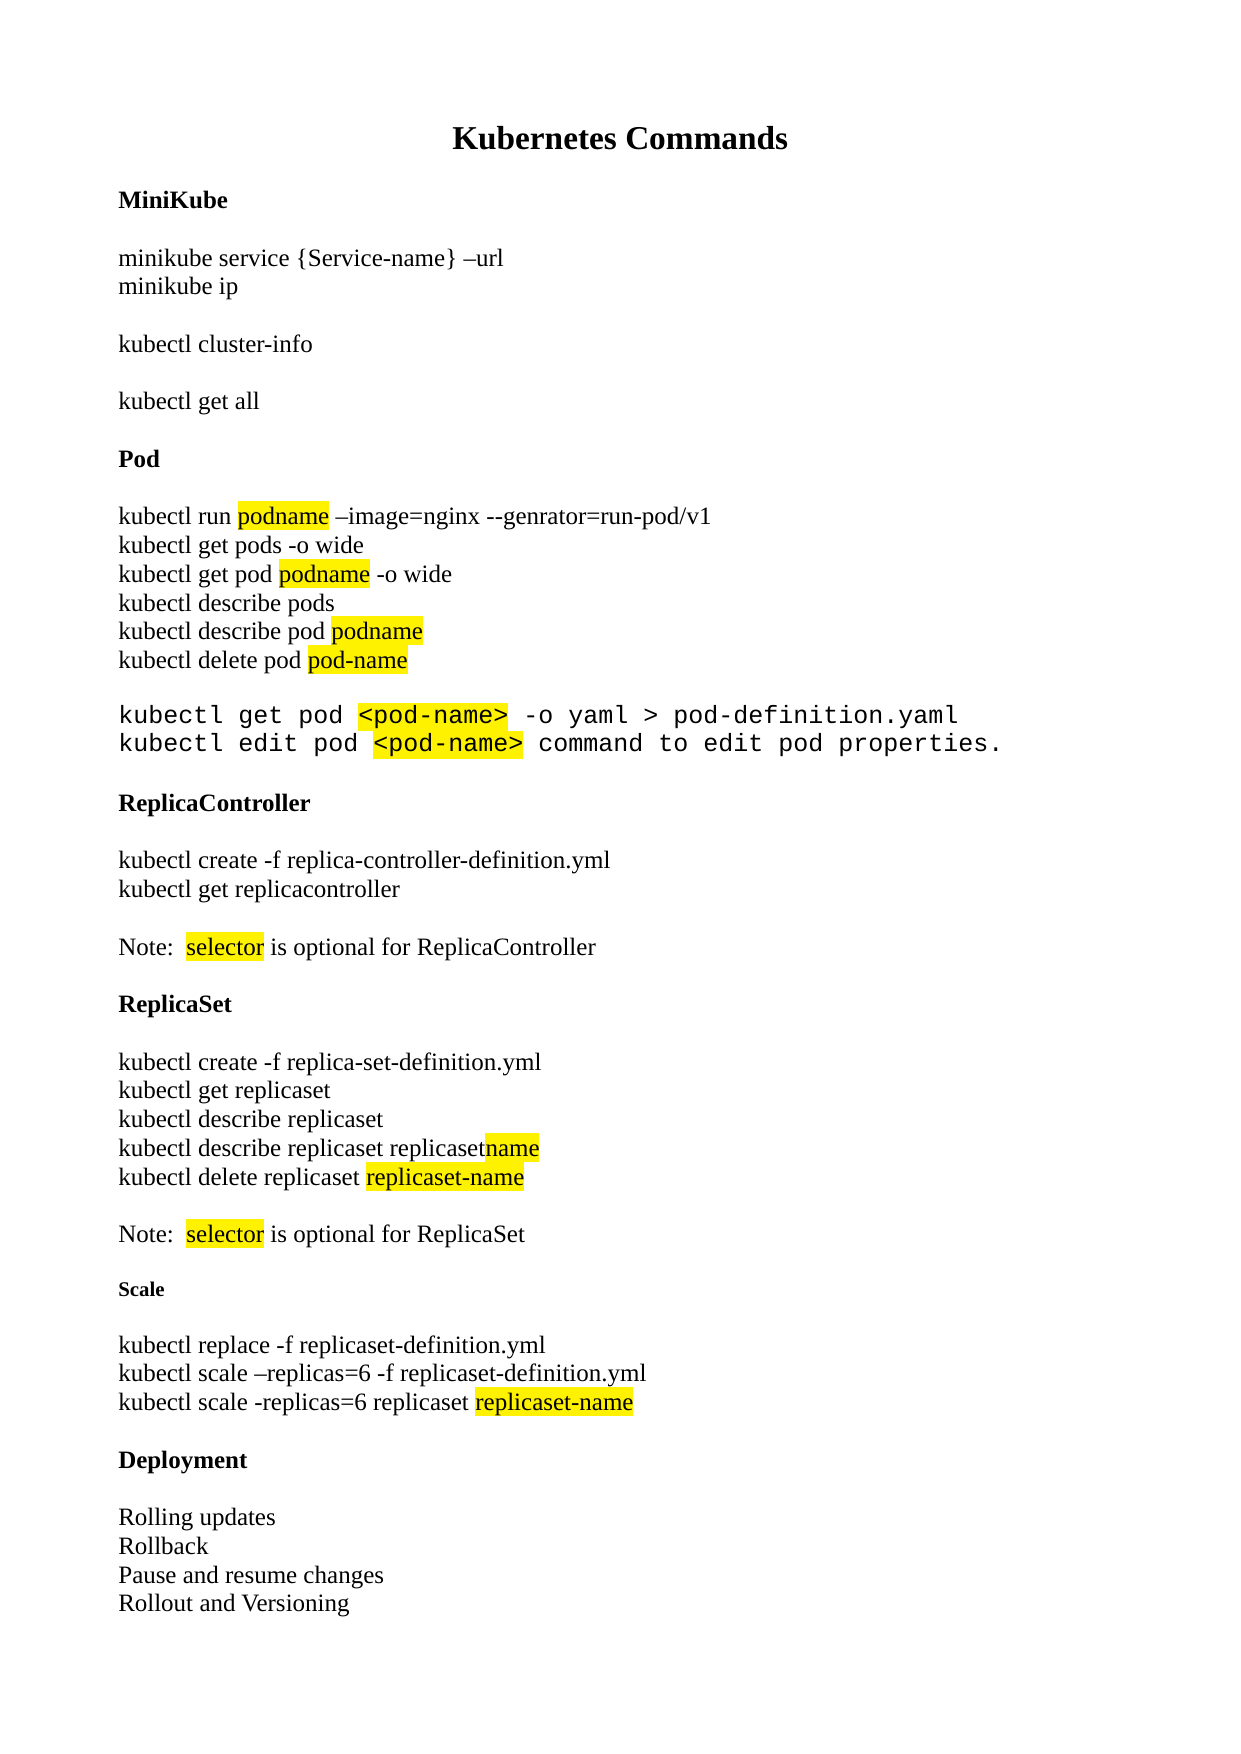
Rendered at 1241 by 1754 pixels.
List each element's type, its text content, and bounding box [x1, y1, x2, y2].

text kubectl create -f replica-set-definition.yml [118, 1047, 1122, 1076]
text kubectl edit pod <pod-name> command to edit pod properties. [118, 731, 1122, 759]
text Scale [118, 1277, 1122, 1301]
text kubectl delete pod pod-name [118, 645, 1122, 674]
text Rolling updates [118, 1502, 1122, 1531]
text Pause and resume changes [118, 1560, 1122, 1588]
text MiniKube [118, 185, 1122, 214]
text Rollback [118, 1531, 1122, 1560]
text kubectl describe pod podname [118, 616, 1122, 645]
text kubectl replace -f replicaset-definition.yml [118, 1330, 1122, 1358]
text ReplicaSet [118, 989, 1122, 1018]
text minikube ip [118, 271, 1122, 300]
text Pod [118, 444, 1122, 473]
text kubectl scale -replicas=6 replicaset replicaset-name [118, 1387, 1122, 1416]
text Deployment [118, 1445, 1122, 1473]
text kubectl describe replicaset replicasetname [118, 1133, 1122, 1162]
text Rollout and Versioning [118, 1588, 1122, 1617]
text kubectl get replicaset [118, 1076, 1122, 1104]
text kubectl scale –replicas=6 -f replicaset-definition.yml [118, 1358, 1122, 1387]
text kubectl cluster-info [118, 329, 1122, 358]
text kubectl create -f replica-controller-definition.yml [118, 846, 1122, 874]
text Kubernetes Commands [118, 118, 1122, 156]
text minikube service {Service-name} –url [118, 243, 1122, 271]
text kubectl run podname –image=nginx --genrator=run-pod/v1 [118, 501, 1122, 530]
text kubectl describe pods [118, 588, 1122, 616]
text kubectl get pods -o wide [118, 530, 1122, 559]
text Note: selector is optional for ReplicaSet [118, 1219, 1122, 1248]
text kubectl get pod podname -o wide [118, 559, 1122, 588]
text kubectl get all [118, 386, 1122, 415]
text Note: selector is optional for ReplicaController [118, 932, 1122, 961]
text ReplicaController [118, 788, 1122, 817]
text kubectl get replicacontroller [118, 874, 1122, 903]
text kubectl get pod <pod-name> -o yaml > pod-definition.yaml [118, 703, 1122, 731]
text kubectl describe replicaset [118, 1104, 1122, 1133]
text kubectl delete replicaset replicaset-name [118, 1162, 1122, 1191]
